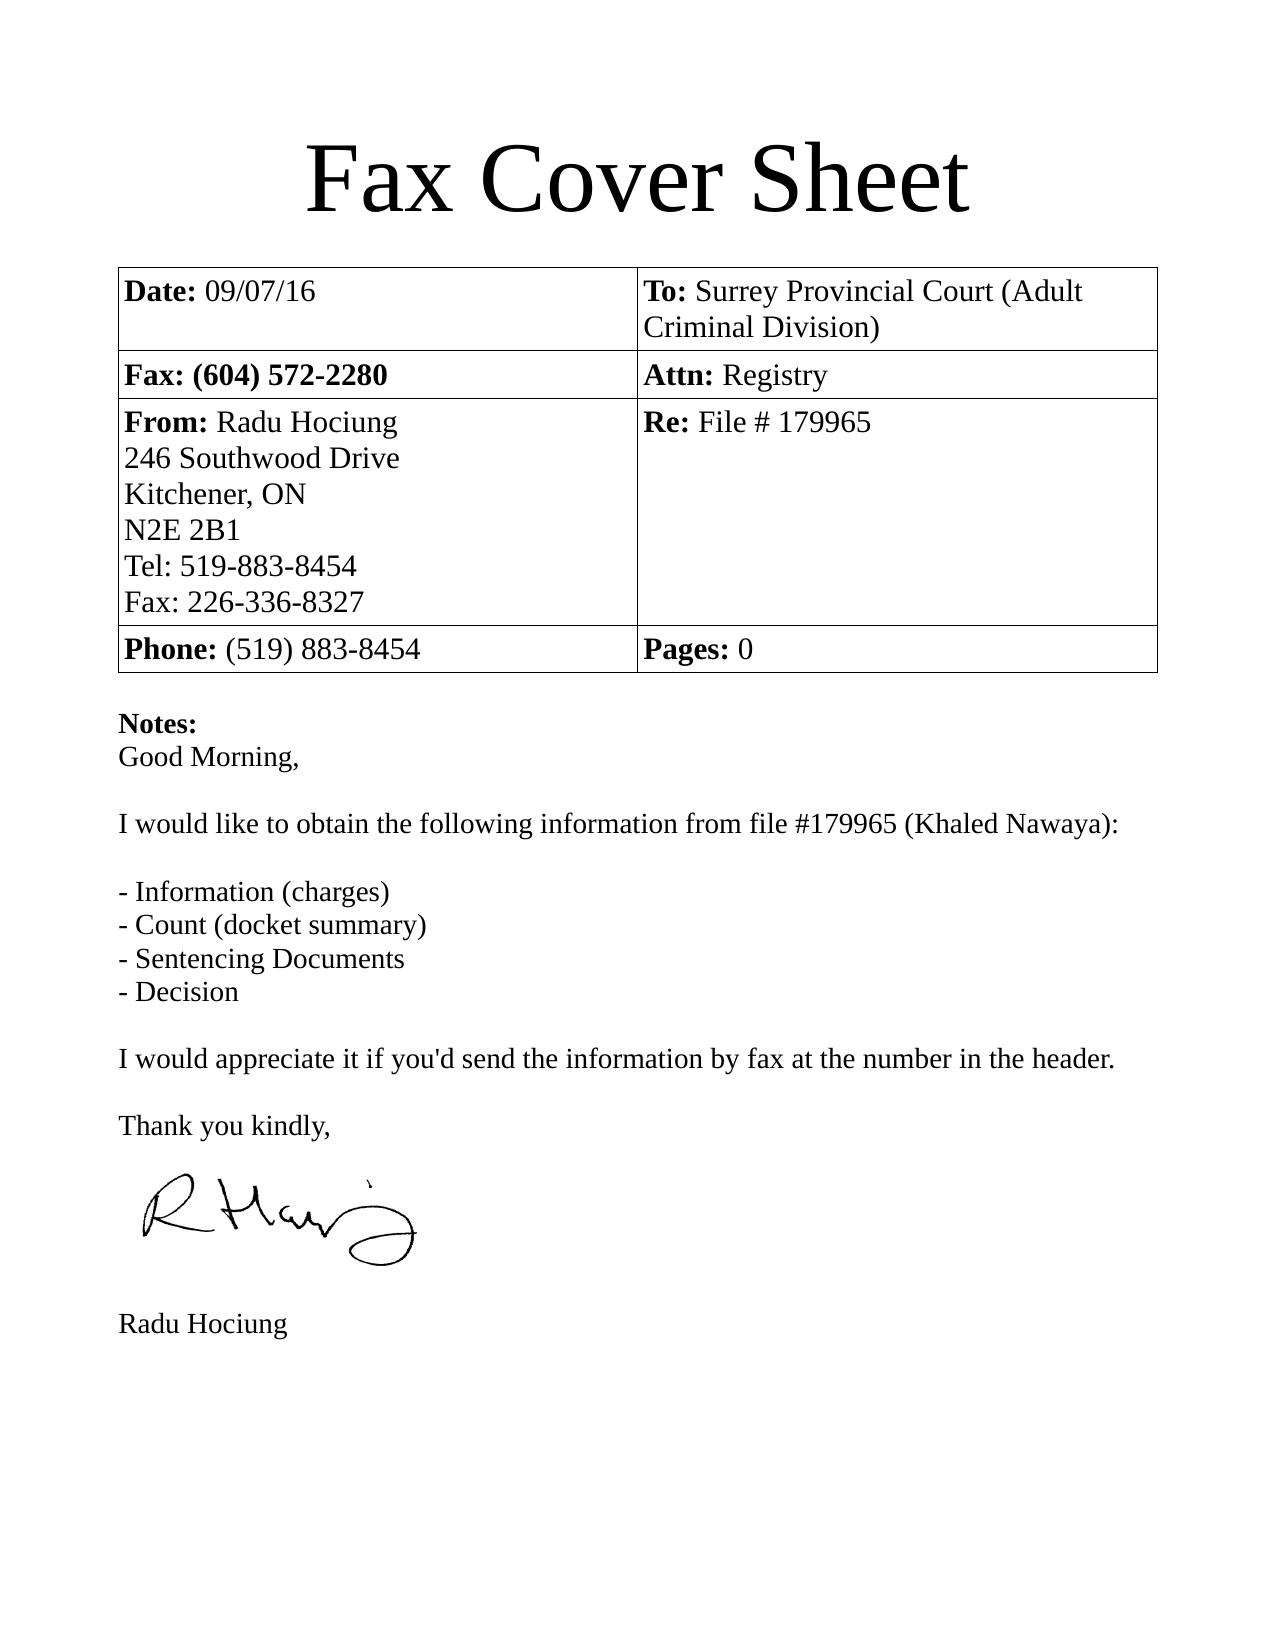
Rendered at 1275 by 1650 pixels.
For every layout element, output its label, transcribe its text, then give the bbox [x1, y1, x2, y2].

table_cell Pages: 0 [638, 626, 1157, 672]
text Fax Cover Sheet [118, 118, 1157, 233]
table_cell Phone: (519) 883-8454 [119, 626, 637, 672]
table_cell Attn: Registry [638, 351, 1157, 398]
table_cell Re: File # 179965 [638, 399, 1157, 625]
table_header To: Surrey Provincial Court (Adult Criminal Division) [638, 268, 1157, 350]
table_header Date: 09/07/16 [119, 268, 637, 350]
text Good Morning, I would like to obtain the following information from file #179965 (Khaled Nawaya): - Information (charges) - Count (docket summary) - Sentencing Documents - Decision I would appreciate it if you'd send the information by fax at the number in the header. Thank you kindly, Radu Hociung [118, 739, 1157, 1339]
table_cell Fax: (604) 572-2280 [119, 351, 637, 398]
picture [111, 1166, 432, 1273]
table_cell From: Radu Hociung 246 Southwood Drive Kitchener, ON N2E 2B1 Tel: 519-883-8454 Fax: 226-336-8327 [119, 399, 637, 625]
text Notes: [118, 706, 1157, 739]
